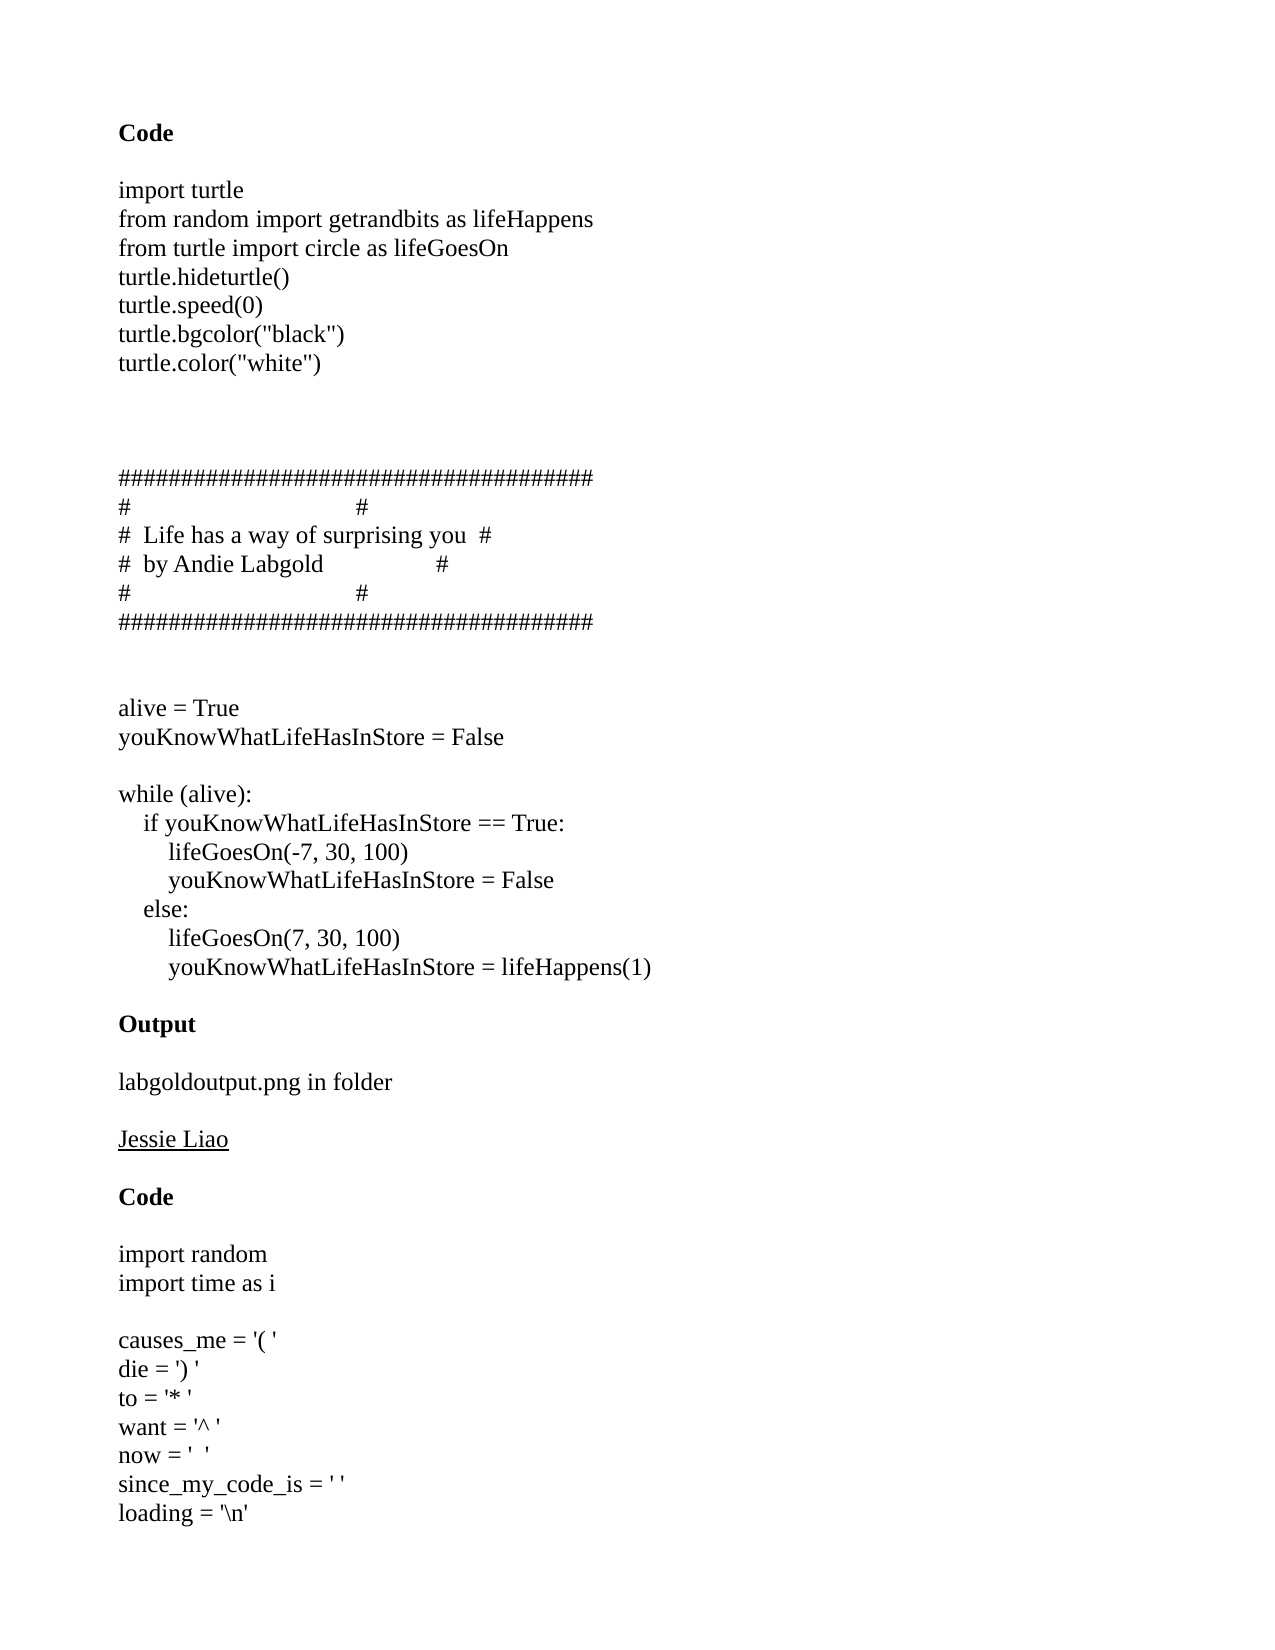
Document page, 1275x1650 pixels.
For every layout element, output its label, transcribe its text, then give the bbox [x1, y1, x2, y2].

text turtle.color("white") [118, 348, 1157, 377]
text die = ') ' [118, 1354, 1157, 1383]
text import time as i [118, 1268, 1157, 1297]
text to = '* ' [118, 1383, 1157, 1412]
text turtle.speed(0) [118, 291, 1157, 319]
text import random [118, 1239, 1157, 1268]
text from turtle import circle as lifeGoesOn [118, 233, 1157, 262]
text turtle.hideturtle() [118, 262, 1157, 291]
text ###################################### [118, 607, 1157, 636]
text lifeGoesOn(-7, 30, 100) [118, 837, 1157, 866]
text # # [118, 492, 1157, 521]
text # Life has a way of surprising you # [118, 521, 1157, 549]
text now = ' ' [118, 1441, 1157, 1469]
text youKnowWhatLifeHasInStore = lifeHappens(1) [118, 952, 1157, 981]
text # # [118, 578, 1157, 607]
text Code [118, 1182, 1157, 1211]
text alive = True [118, 693, 1157, 722]
text Output [118, 1009, 1157, 1038]
text ###################################### [118, 463, 1157, 492]
text youKnowWhatLifeHasInStore = False [118, 722, 1157, 751]
text want = '^ ' [118, 1412, 1157, 1441]
text import turtle [118, 176, 1157, 204]
text Jessie Liao [118, 1124, 1157, 1153]
text Code [118, 118, 1157, 147]
text loading = '\n' [118, 1498, 1157, 1527]
text from random import getrandbits as lifeHappens [118, 204, 1157, 233]
text while (alive): [118, 779, 1157, 808]
text causes_me = '( ' [118, 1326, 1157, 1354]
text labgoldoutput.png in folder [118, 1067, 1157, 1096]
text # by Andie Labgold # [118, 549, 1157, 578]
text else: [118, 894, 1157, 923]
text if youKnowWhatLifeHasInStore == True: [118, 808, 1157, 837]
text turtle.bgcolor("black") [118, 319, 1157, 348]
text youKnowWhatLifeHasInStore = False [118, 866, 1157, 894]
text lifeGoesOn(7, 30, 100) [118, 923, 1157, 952]
text since_my_code_is = ' ' [118, 1469, 1157, 1498]
